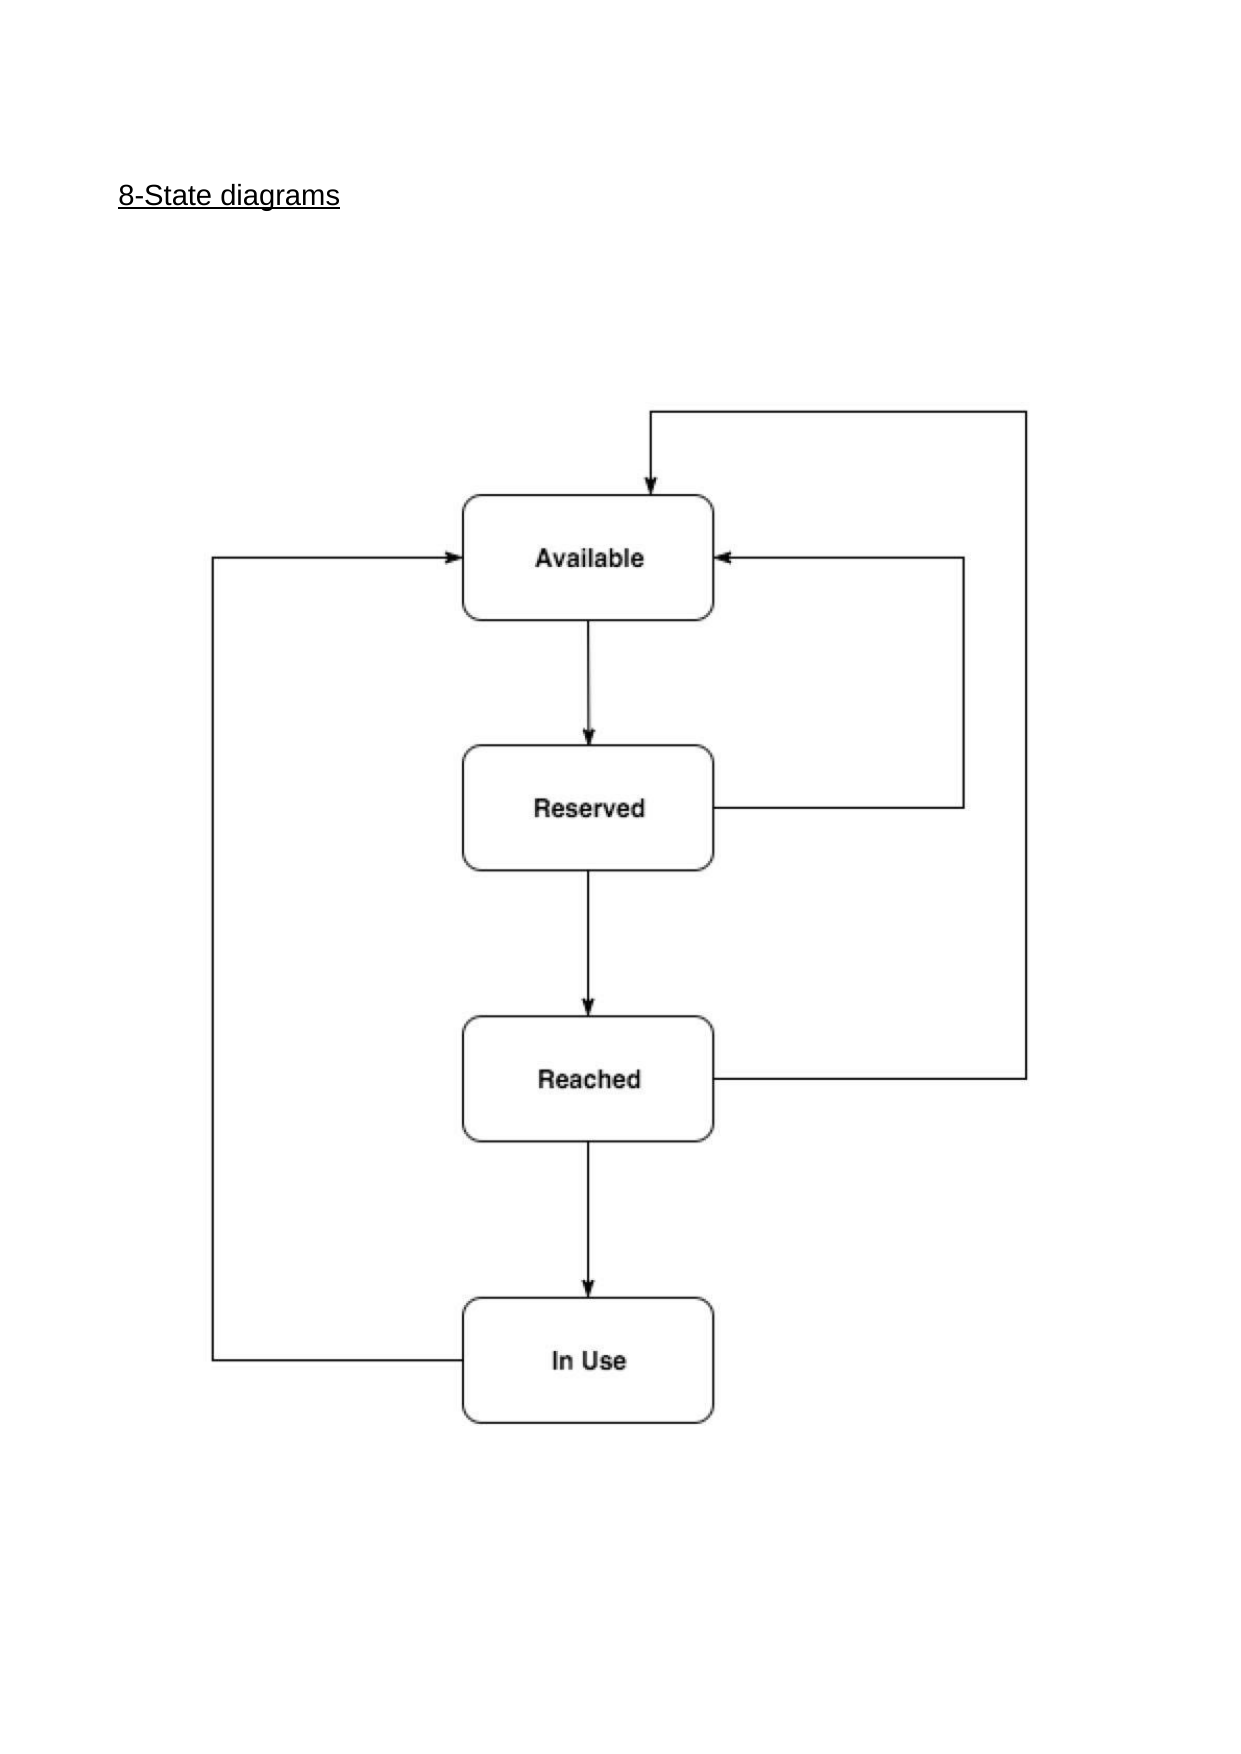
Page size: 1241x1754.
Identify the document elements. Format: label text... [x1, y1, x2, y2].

picture [195, 394, 1045, 1426]
text 8-State diagrams [118, 178, 1122, 212]
